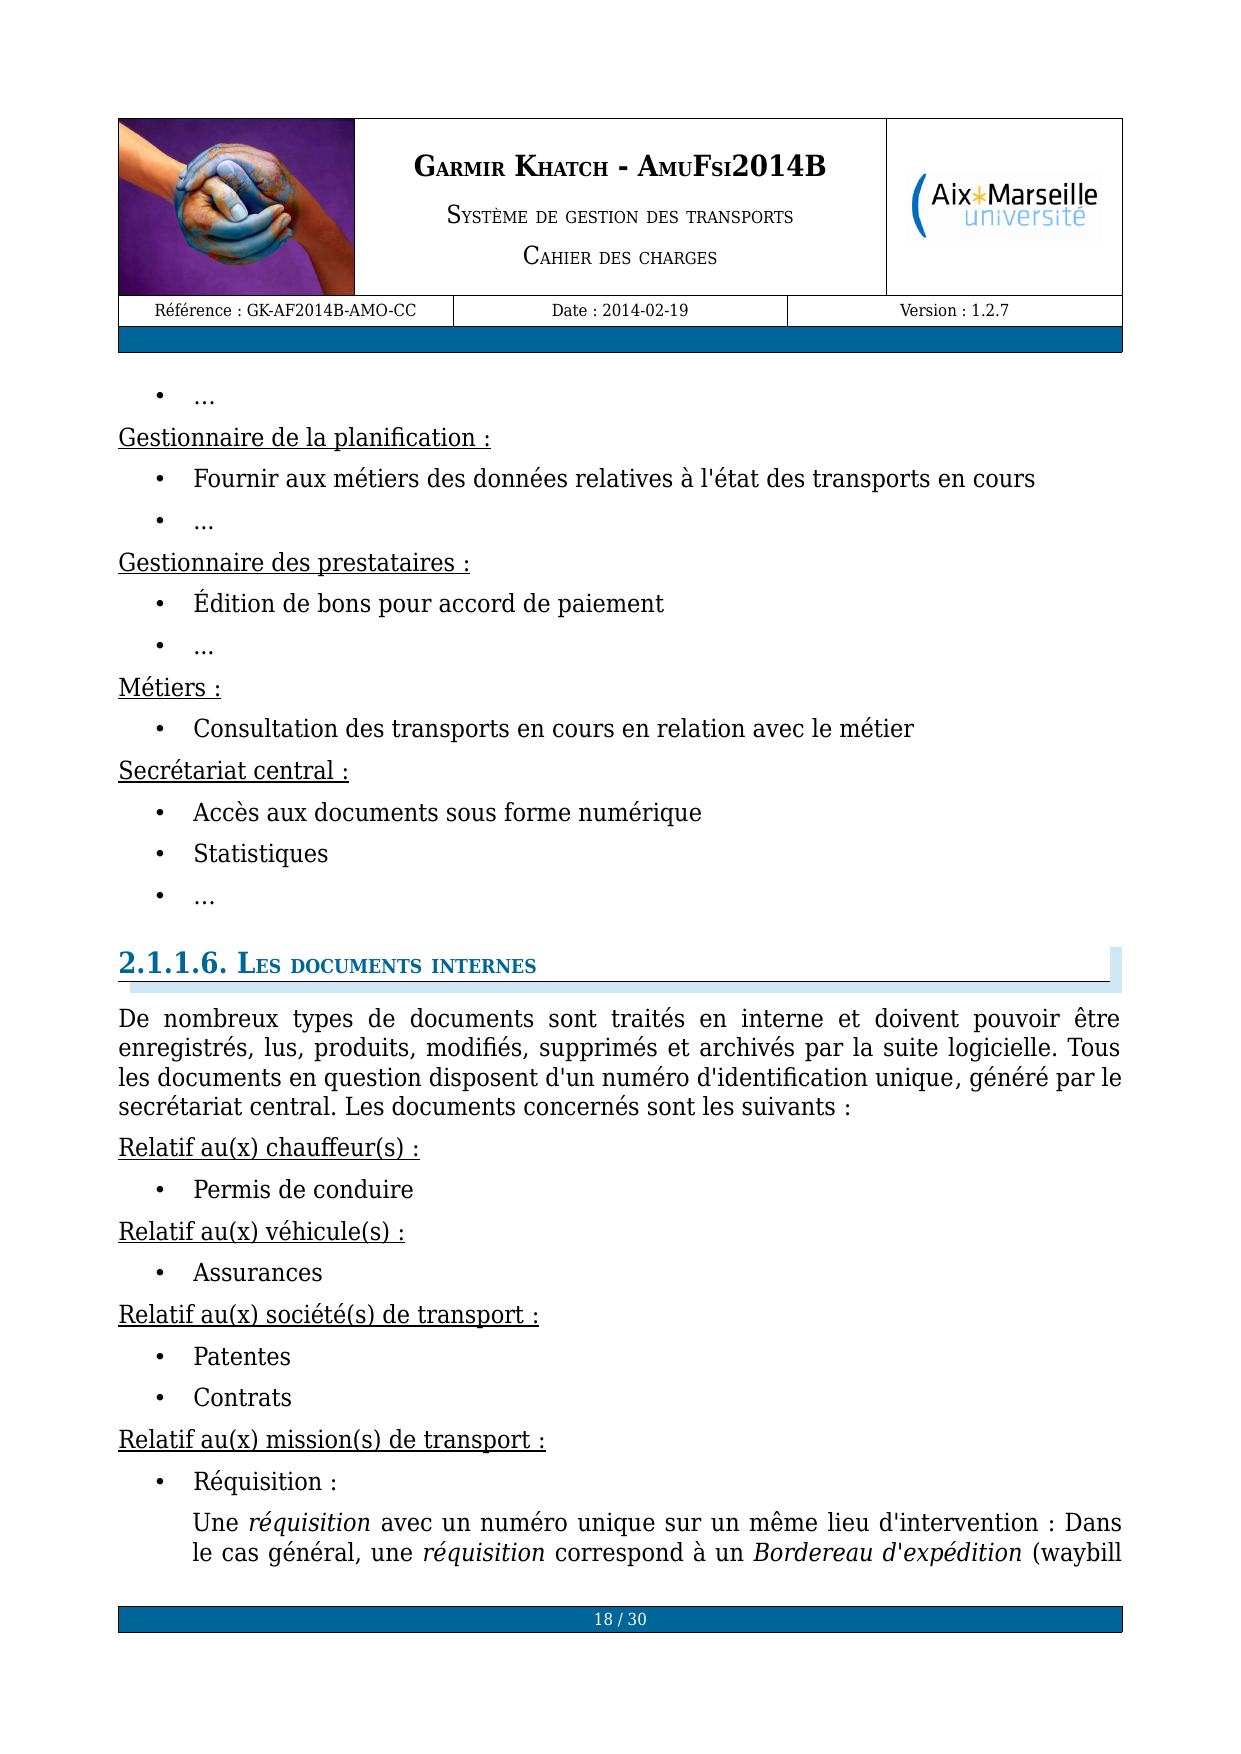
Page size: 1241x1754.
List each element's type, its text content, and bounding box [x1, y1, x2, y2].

list Réquisition : [156, 1467, 1122, 1496]
text Relatif au(x) véhicule(s) : [118, 1217, 1122, 1246]
text Gestionnaire de la planification : [118, 423, 1122, 452]
text Gestionnaire des prestataires : [118, 548, 1122, 577]
list ... [156, 631, 1122, 660]
list Édition de bons pour accord de paiement [156, 589, 1122, 619]
list … [156, 381, 1122, 410]
text Relatif au(x) société(s) de transport : [118, 1300, 1122, 1329]
picture [119, 119, 354, 295]
list Fournir aux métiers des données relatives à l'état des transports en cours [156, 464, 1122, 494]
list Consultation des transports en cours en relation avec le métier [156, 714, 1122, 744]
list Statistiques [156, 839, 1122, 869]
text Métiers : [118, 673, 1122, 702]
list Permis de conduire [156, 1175, 1122, 1204]
list Accès aux documents sous forme numérique [156, 798, 1122, 827]
text Relatif au(x) chauffeur(s) : [118, 1134, 1122, 1163]
list Patentes [156, 1342, 1122, 1371]
text De nombreux types de documents sont traités en interne et doivent pouvoir être enregistrés, lus, produits, modifiés, supprimés et archivés par la suite logicielle. Tous les documents en question disposent d'un numéro d'identification unique, généré par le secrétariat central. Les documents concernés sont les suivants : [118, 1004, 1122, 1121]
text Relatif au(x) mission(s) de transport : [118, 1425, 1122, 1454]
text Secrétariat central : [118, 756, 1122, 785]
list Assurances [156, 1259, 1122, 1288]
subtitle Les documents internes [118, 947, 1110, 981]
list ... [156, 506, 1122, 535]
text Une réquisition avec un numéro unique sur un même lieu d'intervention : Dans le cas général, une réquisition correspond à un Bordereau d'expédition (waybill [192, 1509, 1122, 1567]
list Contrats [156, 1384, 1122, 1413]
list … [156, 881, 1122, 910]
picture [887, 126, 1122, 288]
